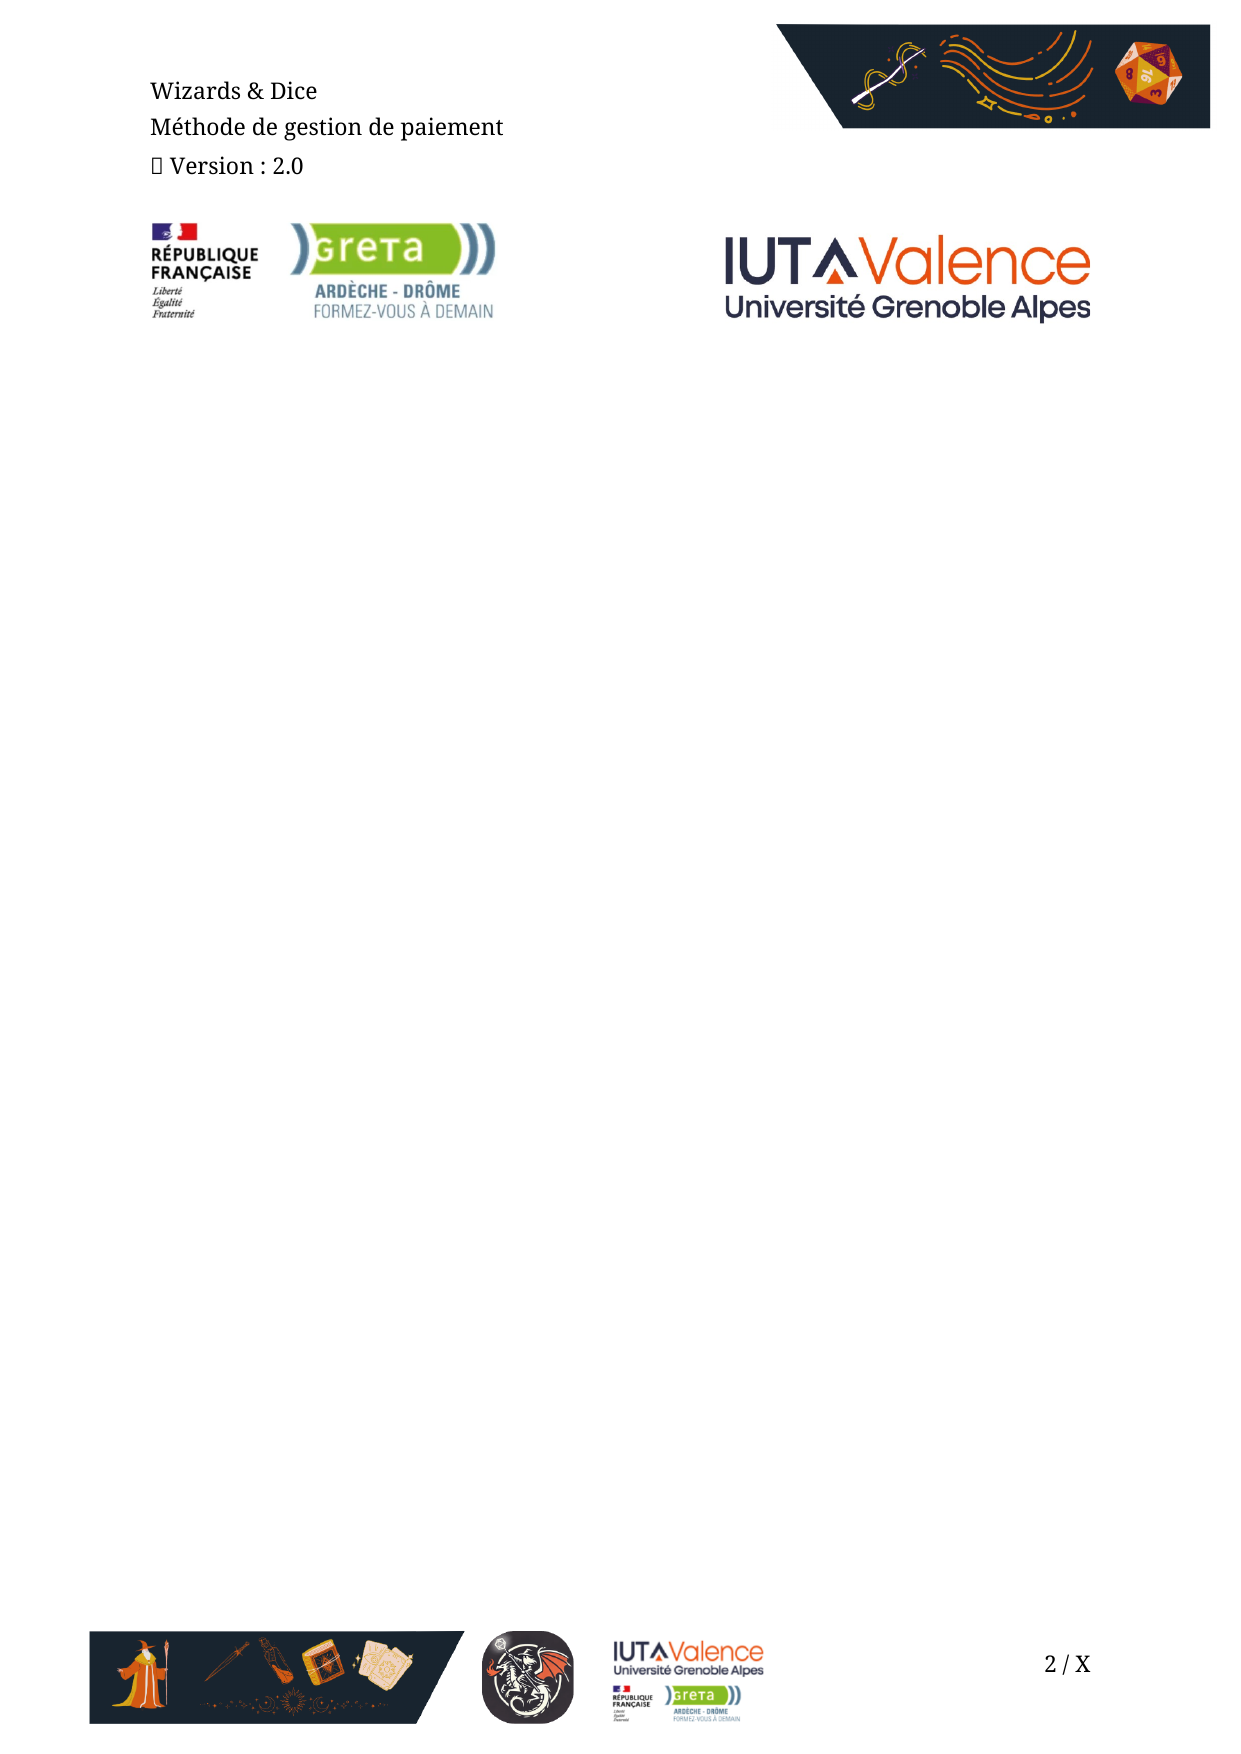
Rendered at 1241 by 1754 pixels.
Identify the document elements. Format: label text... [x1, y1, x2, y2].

picture [771, 21, 1218, 131]
text 🔄 Version : 2.0 [150, 150, 1090, 181]
picture [721, 232, 1091, 324]
picture [81, 1620, 788, 1733]
picture [150, 221, 498, 321]
